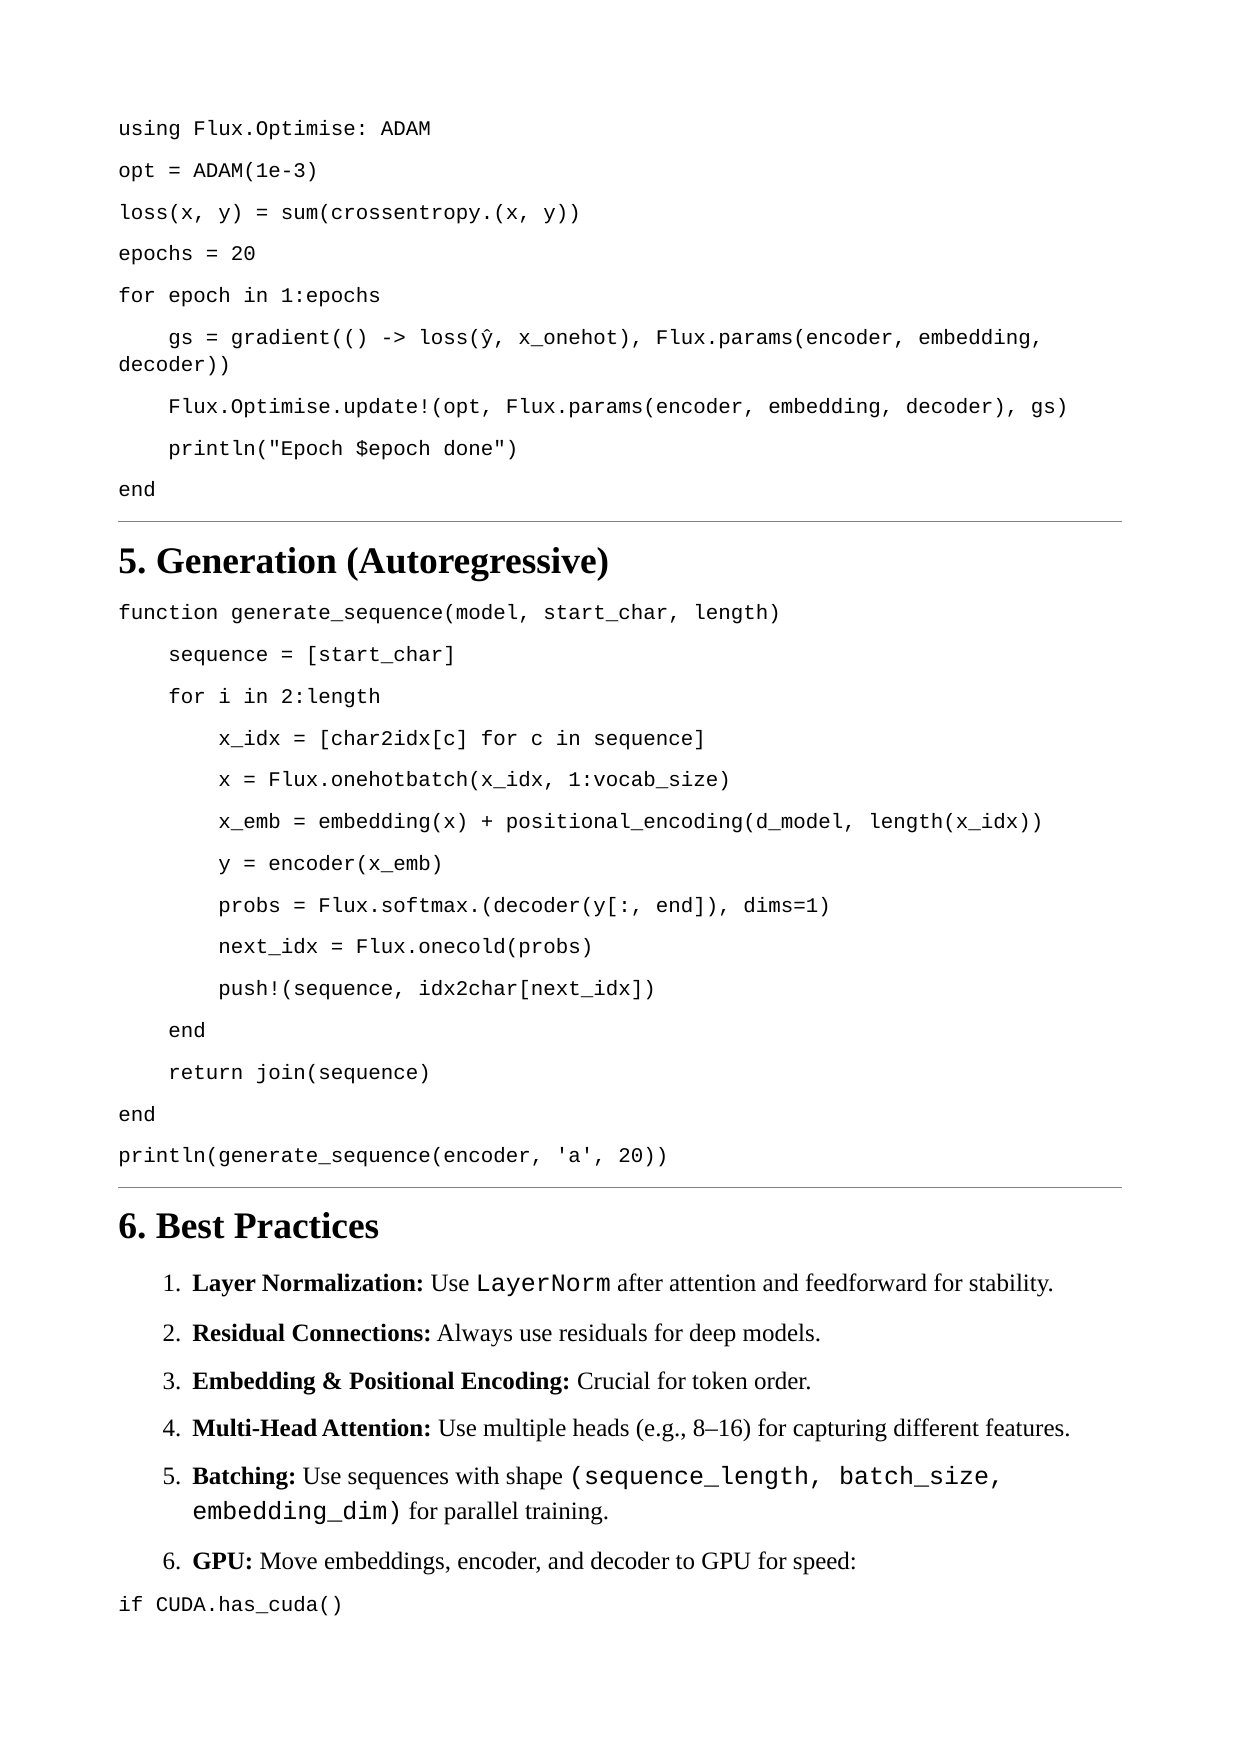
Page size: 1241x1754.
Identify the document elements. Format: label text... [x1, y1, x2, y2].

text epochs = 20 [118, 243, 1122, 267]
text x = Flux.onehotbatch(x_idx, 1:vocab_size) [118, 769, 1122, 793]
list Layer Normalization: Use LayerNorm after attention and feedforward for stability. [162, 1268, 1122, 1299]
text y = encoder(x_emb) [118, 853, 1122, 877]
text function generate_sequence(model, start_char, length) [118, 602, 1122, 626]
text if CUDA.has_cuda() [118, 1594, 1122, 1617]
text end [118, 1020, 1122, 1044]
text gs = gradient(() -> loss(ŷ, x_onehot), Flux.params(encoder, embedding, decoder)) [118, 327, 1122, 378]
text sequence = [start_char] [118, 644, 1122, 668]
text next_idx = Flux.onecold(probs) [118, 936, 1122, 960]
text opt = ADAM(1e-3) [118, 160, 1122, 183]
list Batching: Use sequences with shape (sequence_length, batch_size, embedding_dim) for parallel training. [162, 1461, 1122, 1527]
text println(generate_sequence(encoder, 'a', 20)) [118, 1145, 1122, 1169]
text for epoch in 1:epochs [118, 285, 1122, 309]
text loss(x, y) = sum(crossentropy.(x, y)) [118, 202, 1122, 225]
text end [118, 1103, 1122, 1127]
text probs = Flux.softmax.(decoder(y[:, end]), dims=1) [118, 895, 1122, 918]
list Multi-Head Attention: Use multiple heads (e.g., 8–16) for capturing different features. [162, 1413, 1122, 1442]
text push!(sequence, idx2char[next_idx]) [118, 978, 1122, 1002]
text Flux.Optimise.update!(opt, Flux.params(encoder, embedding, decoder), gs) [118, 396, 1122, 419]
subtitle 5. Generation (Autoregressive) [118, 538, 1122, 581]
list Embedding & Positional Encoding: Crucial for token order. [162, 1366, 1122, 1394]
text println("Epoch $epoch done") [118, 438, 1122, 461]
list GPU: Move embeddings, encoder, and decoder to GPU for speed: [162, 1546, 1122, 1575]
text end [118, 479, 1122, 503]
list Residual Connections: Always use residuals for deep models. [162, 1318, 1122, 1347]
text x_emb = embedding(x) + positional_encoding(d_model, length(x_idx)) [118, 811, 1122, 835]
text for i in 2:length [118, 686, 1122, 709]
subtitle 6. Best Practices [118, 1204, 1122, 1247]
text x_idx = [char2idx[c] for c in sequence] [118, 728, 1122, 751]
text return join(sequence) [118, 1062, 1122, 1085]
text using Flux.Optimise: ADAM [118, 118, 1122, 142]
